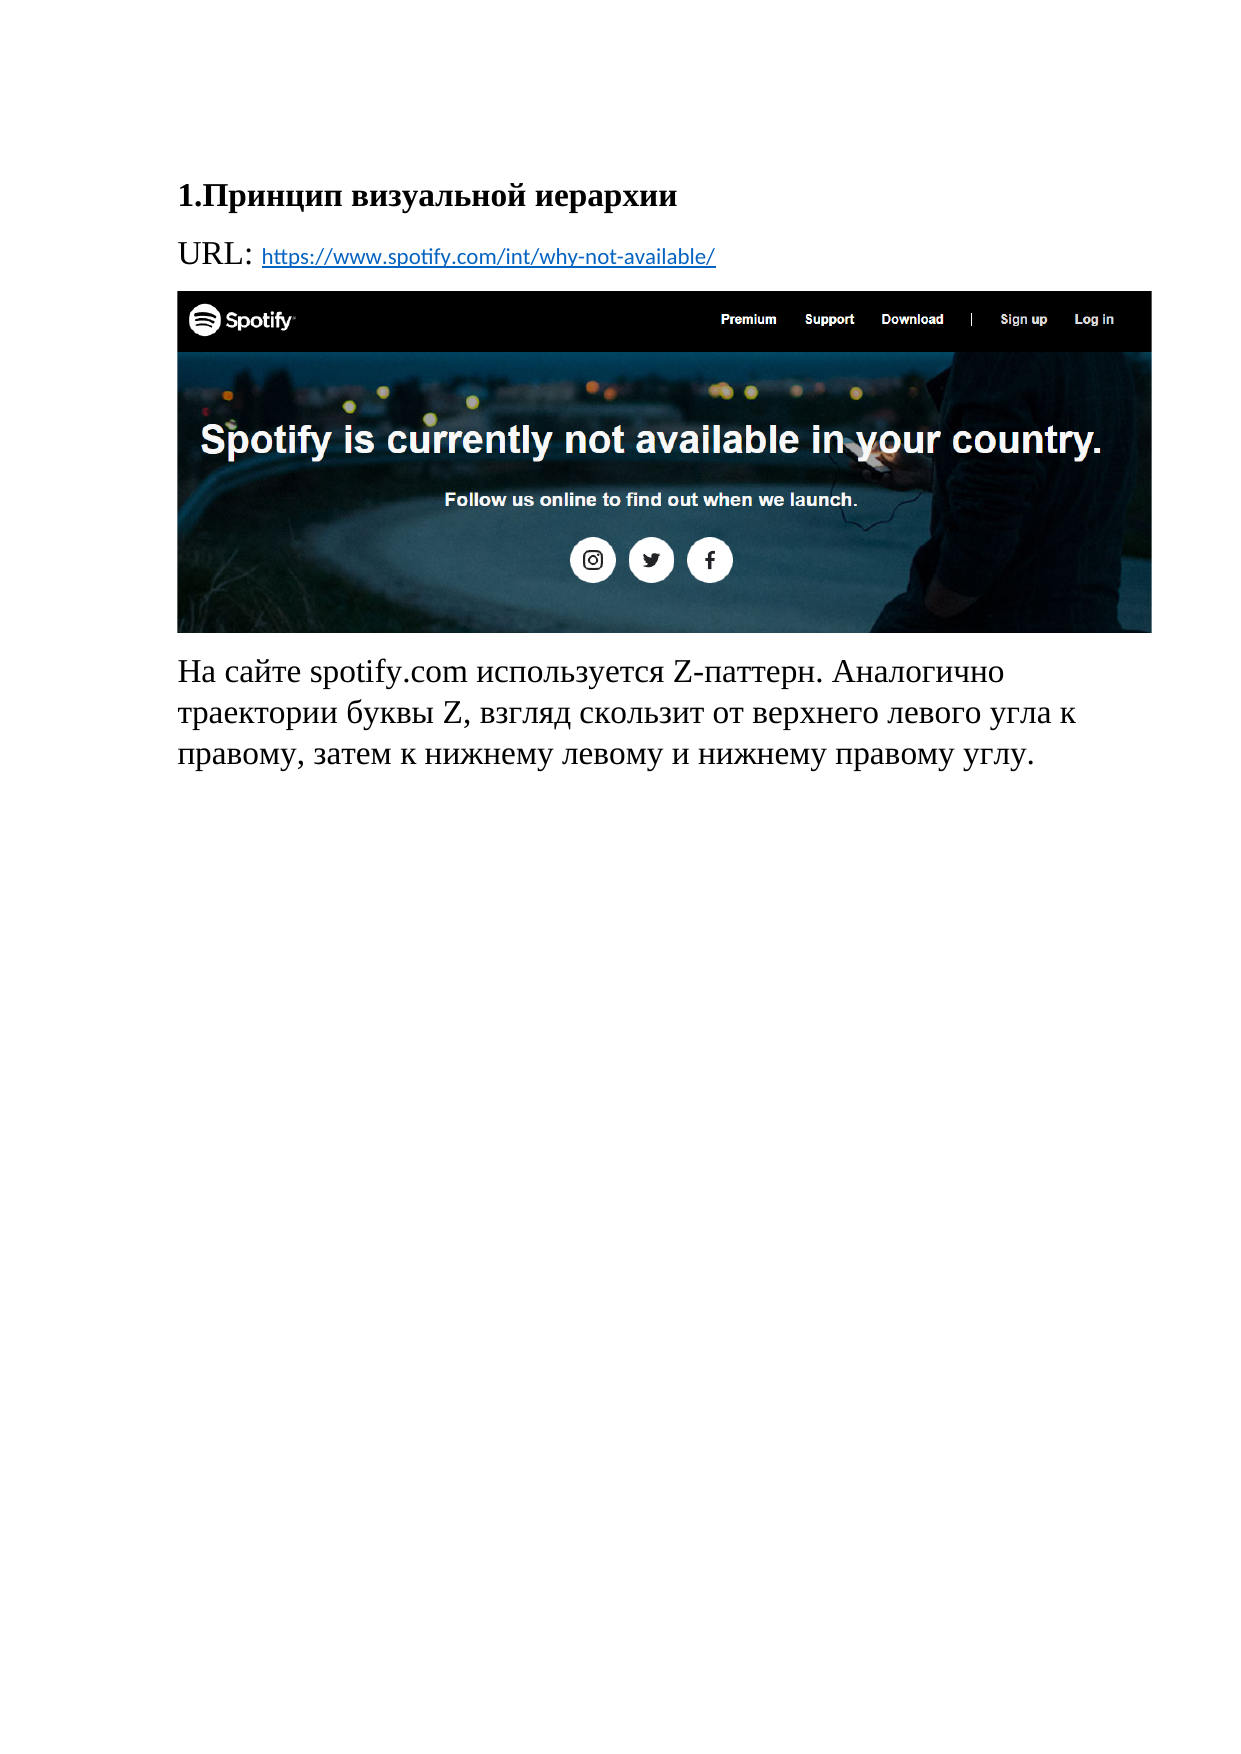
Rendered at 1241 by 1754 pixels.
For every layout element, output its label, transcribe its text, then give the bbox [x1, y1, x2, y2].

text На сайте spotify.com используется Z-паттерн. Аналогично траектории буквы Z, взгляд скользит от верхнего левого угла к правому, затем к нижнему левому и нижнему правому углу. [177, 651, 1152, 771]
text URL: https://www.spotify.com/int/why-not-available/ [177, 233, 1152, 272]
text 1.Принцип визуальной иерархии [177, 176, 1152, 214]
picture [177, 291, 1152, 633]
